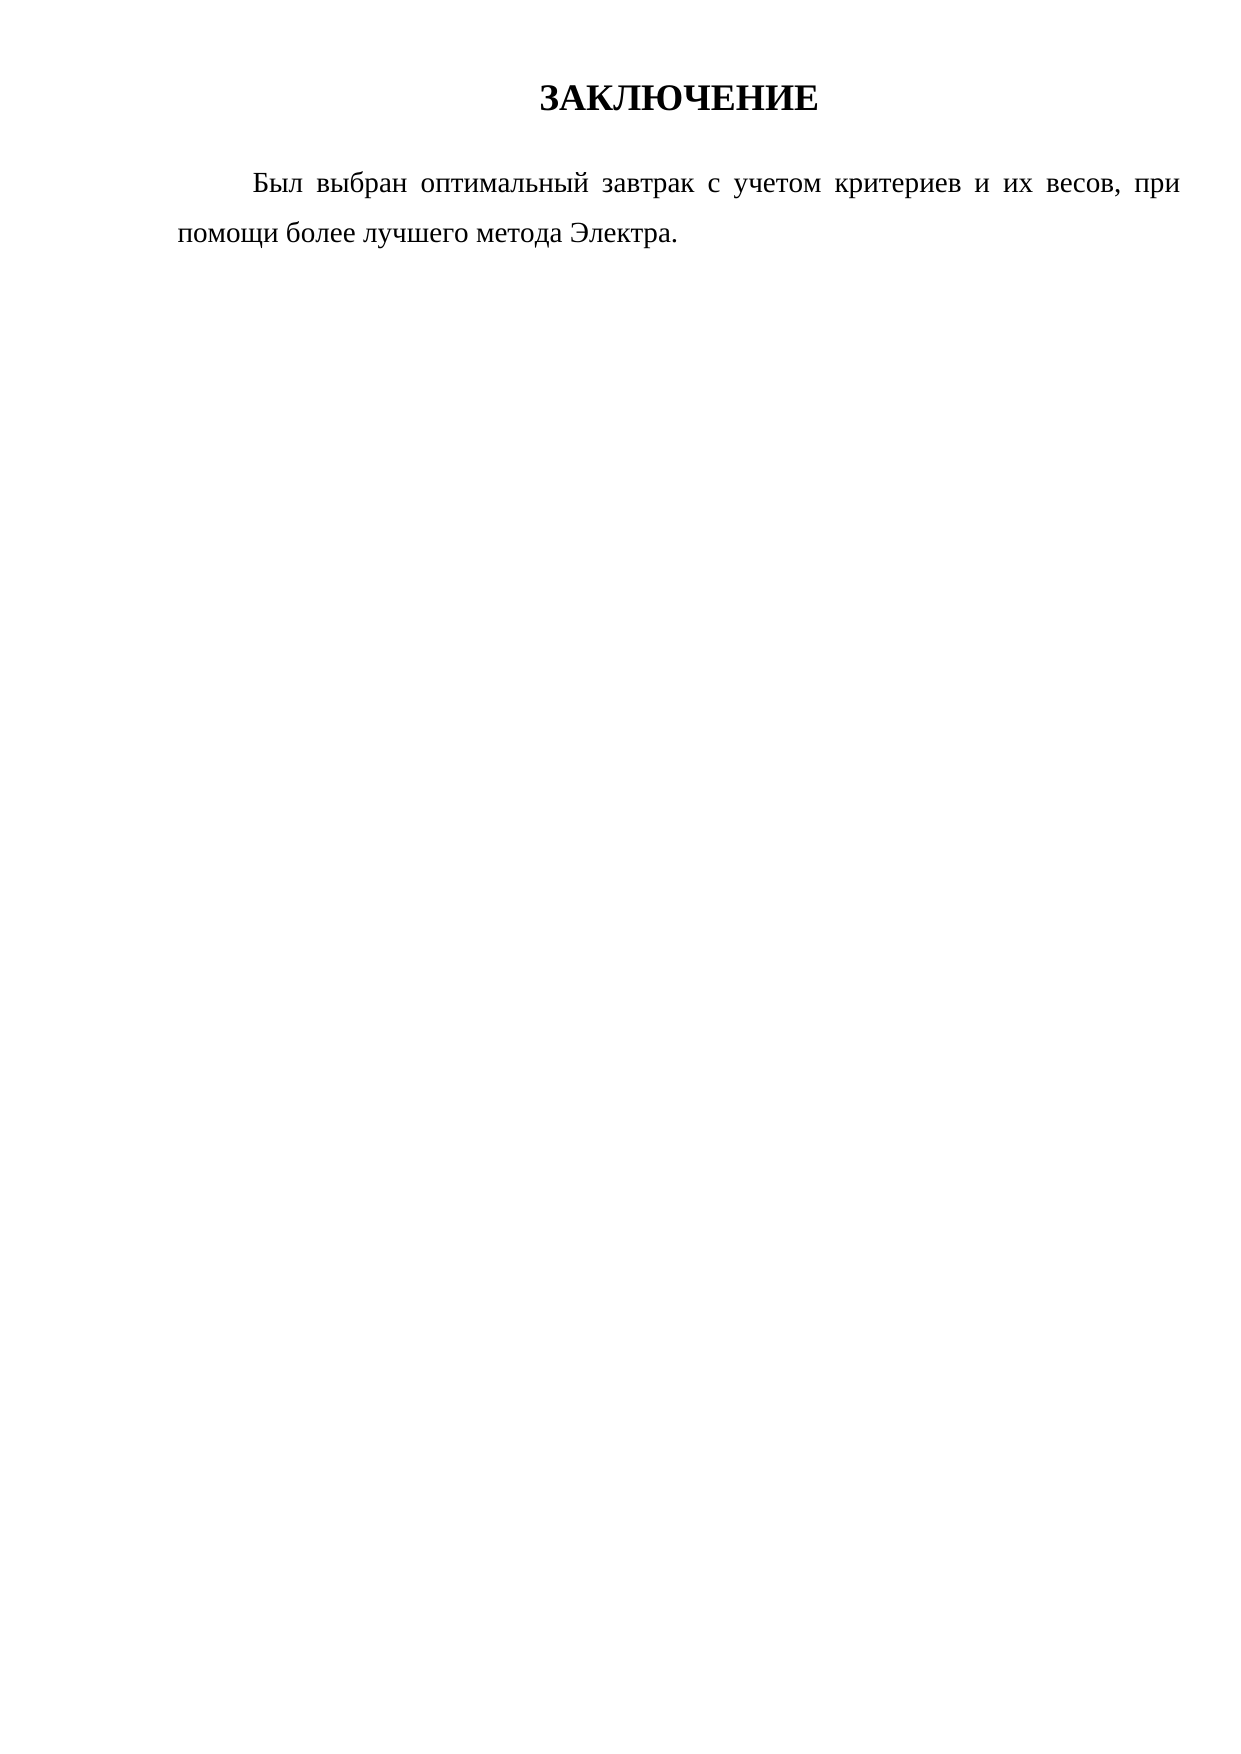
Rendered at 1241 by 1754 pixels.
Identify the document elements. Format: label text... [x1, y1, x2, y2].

subtitle ЗАКЛЮЧЕНИЕ [177, 75, 1181, 118]
text Был выбран оптимальный завтрак с учетом критериев и их весов, при помощи более лучшего метода Электра. [177, 165, 1181, 248]
